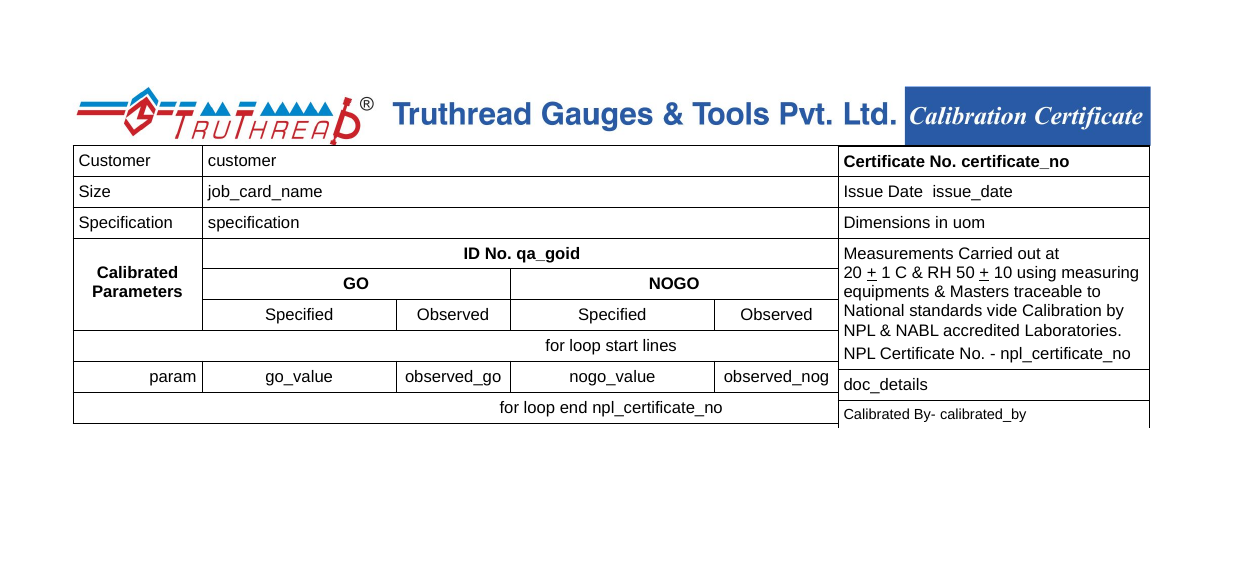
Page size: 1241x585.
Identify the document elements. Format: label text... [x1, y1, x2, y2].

table_header Certificate No. certificate_no [839, 147, 1149, 176]
table_cell job_card_name [203, 177, 838, 207]
picture [72, 86, 1151, 146]
table_header Customer [74, 146, 202, 176]
table_cell Specified [511, 300, 714, 330]
table_cell observed_nogo [715, 362, 838, 392]
table_cell Specified [203, 300, 396, 330]
table_cell for loop start lines [74, 331, 838, 361]
table_cell Measurements Carried out at 20 + 1 C & RH 50 + 10 using measuring equipments & Masters traceable to National standards vide Calibration by NPL & NABL accredited Laboratories. NPL Certificate No. - npl_certificate_no [839, 239, 1149, 369]
table_cell go_value [203, 362, 396, 392]
table_cell GO [203, 269, 510, 299]
table_cell Size [74, 177, 202, 207]
table_cell Observed [397, 300, 510, 330]
table_cell Specification [74, 208, 202, 238]
table_cell doc_details [839, 370, 1149, 400]
table_cell Calibrated By- calibrated_by [839, 401, 1149, 428]
table_cell specification [203, 208, 838, 238]
table_cell nogo_value [511, 362, 714, 392]
table_cell Calibrated Parameters [74, 239, 202, 330]
table_cell Observed [715, 300, 838, 330]
table_cell for loop end npl_certificate_no [74, 393, 838, 423]
table_cell param [74, 362, 202, 392]
table_cell observed_go [397, 362, 510, 392]
table_cell NOGO [511, 269, 838, 299]
table_cell Dimensions in uom [839, 208, 1149, 238]
table_header customer [203, 146, 838, 176]
table_cell ID No. qa_goid [203, 239, 838, 268]
table_cell Issue Date issue_date [839, 177, 1149, 207]
